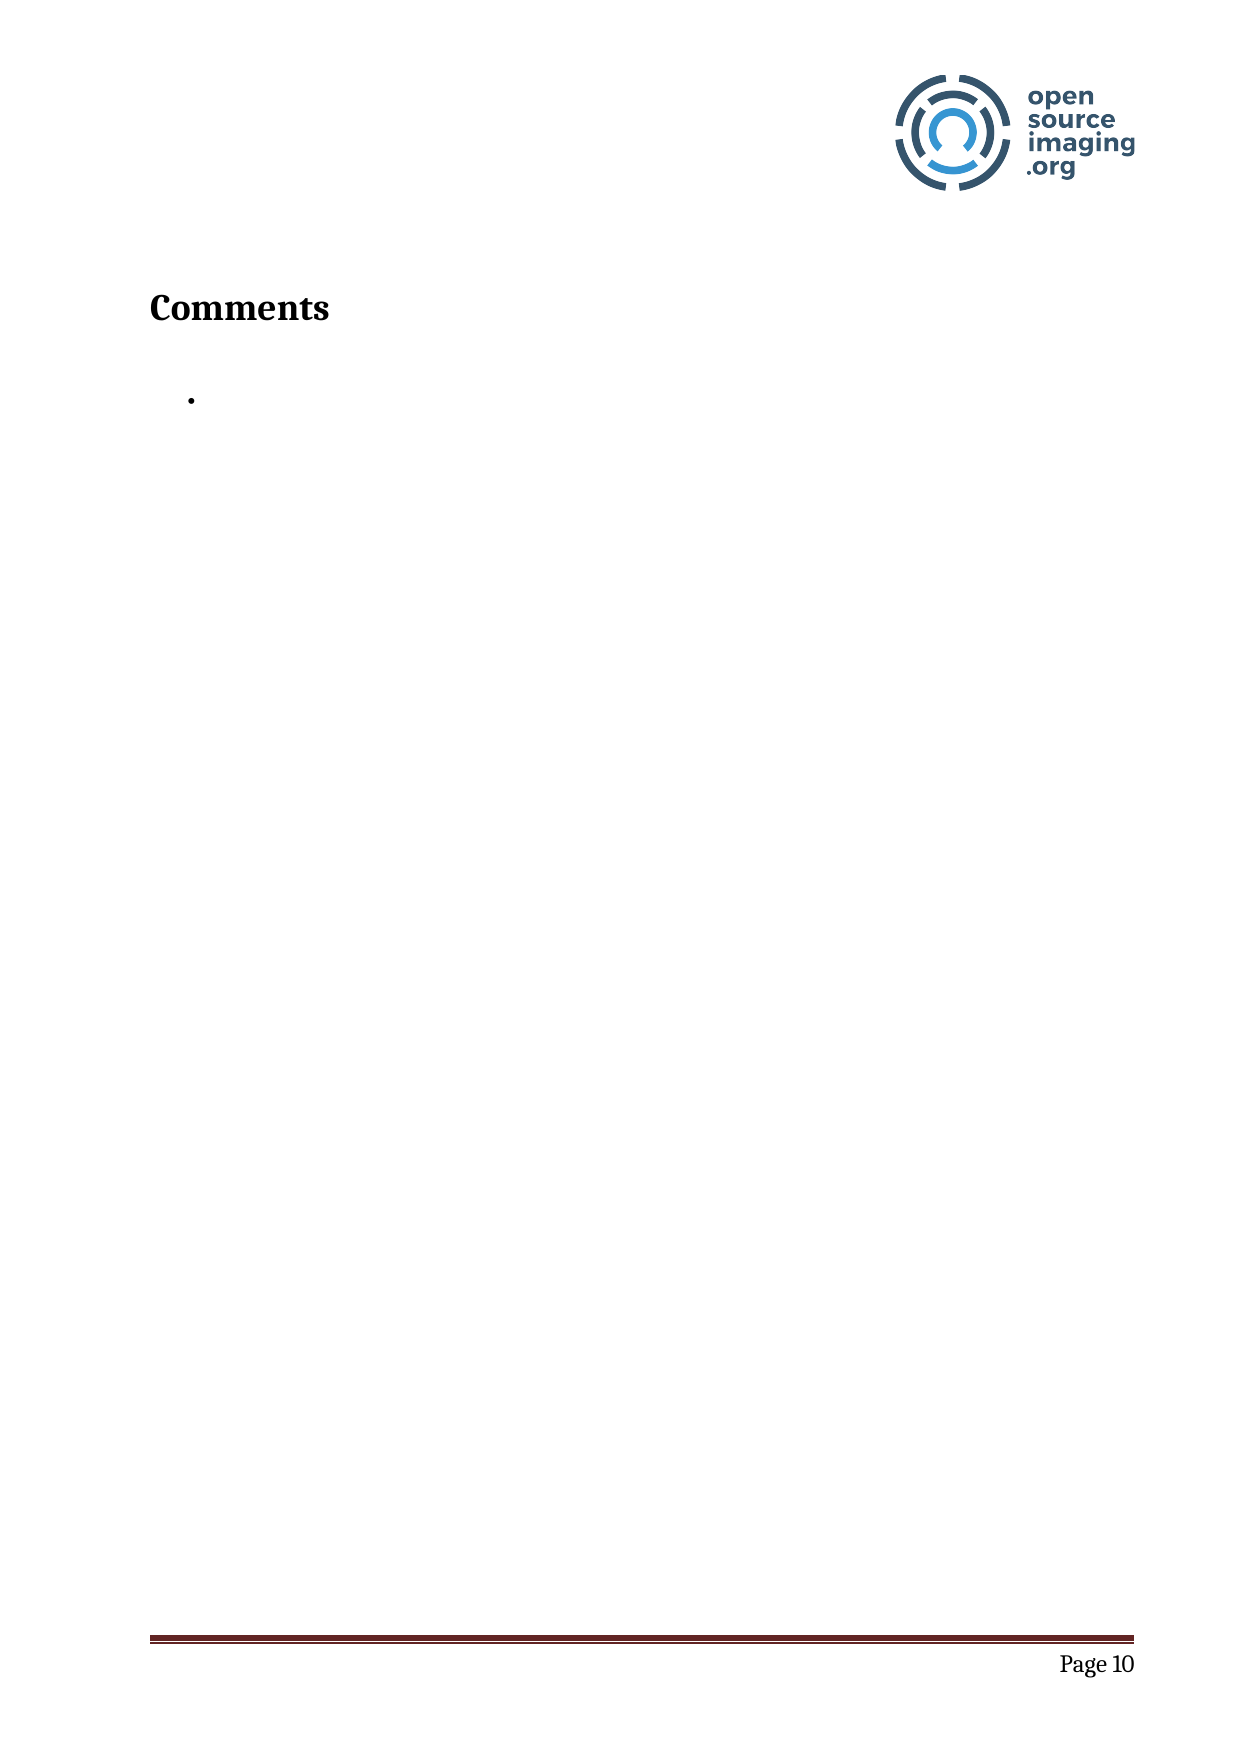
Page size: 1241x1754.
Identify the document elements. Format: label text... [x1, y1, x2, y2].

picture [895, 75, 1135, 191]
subtitle Comments [150, 286, 1134, 329]
